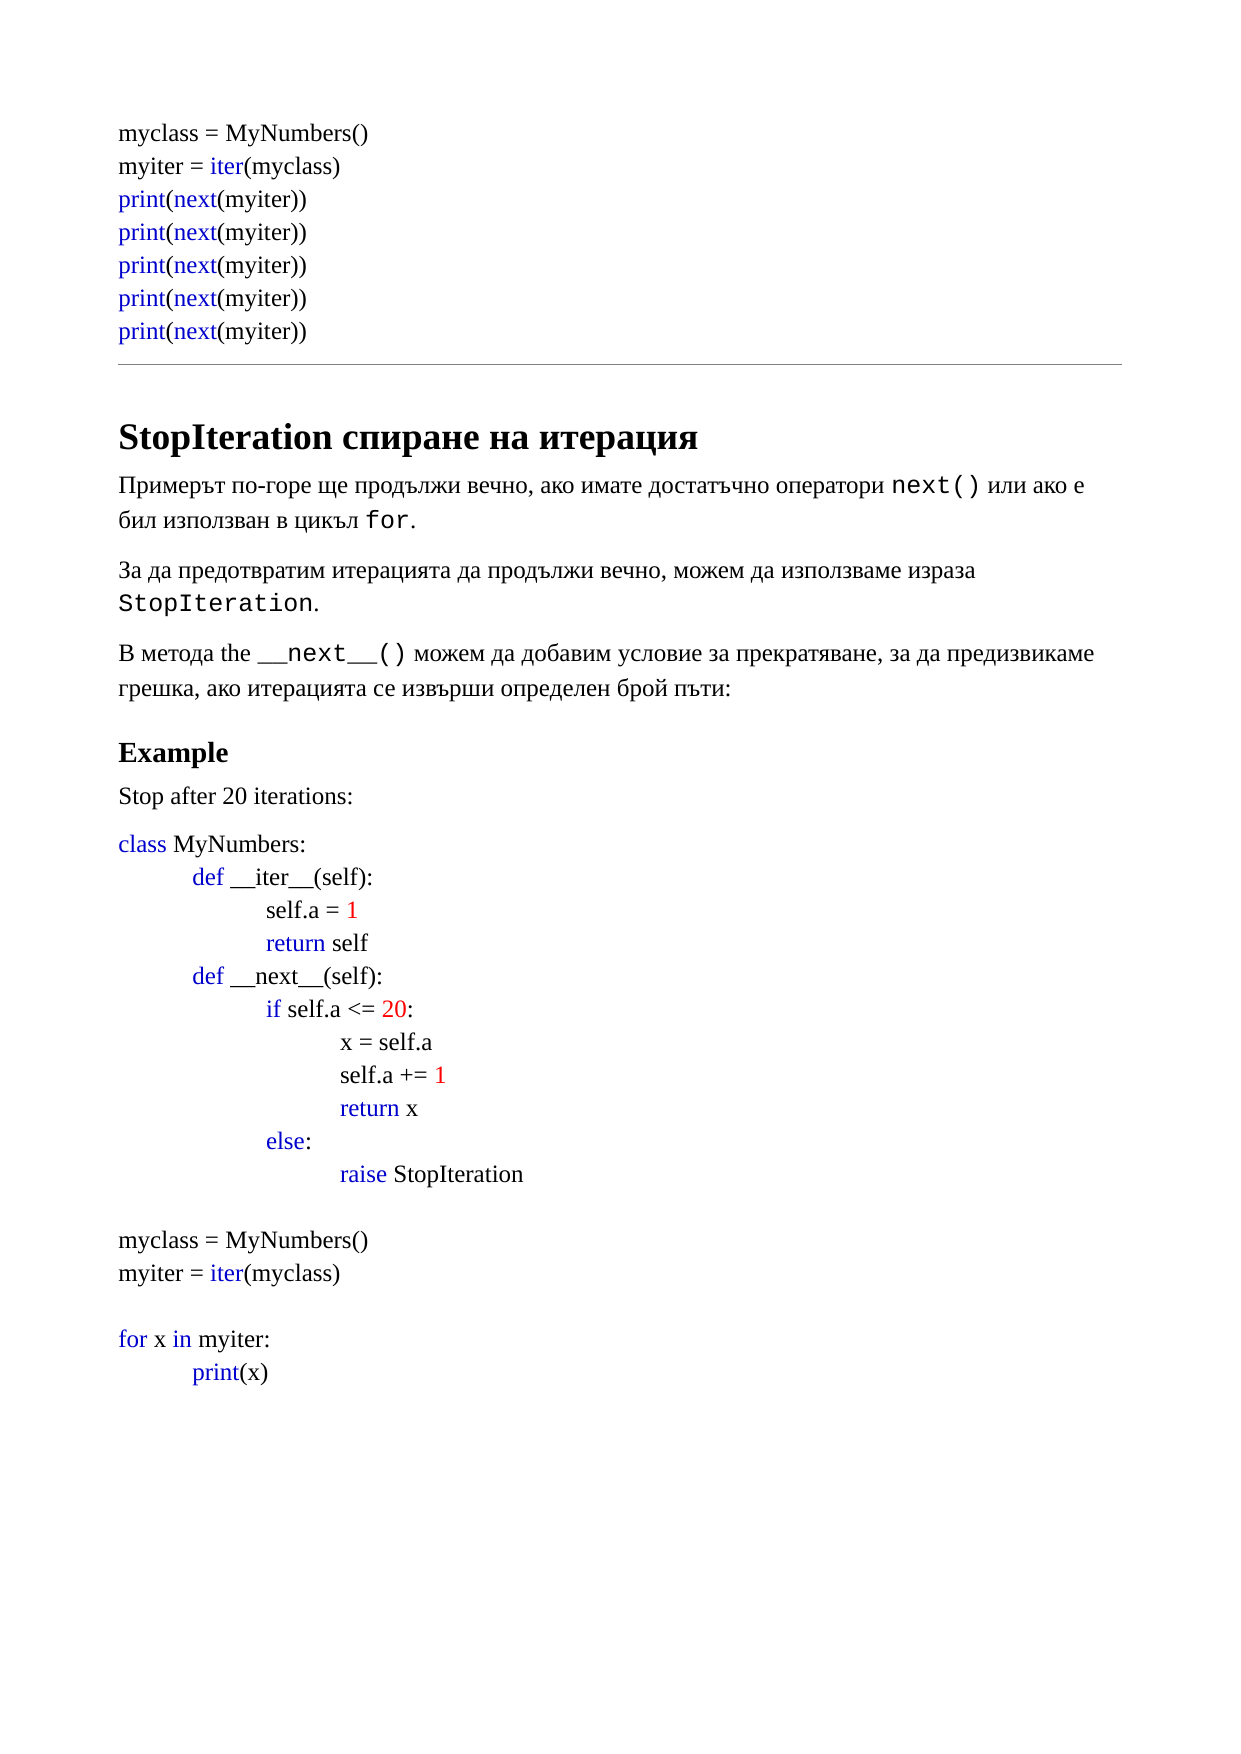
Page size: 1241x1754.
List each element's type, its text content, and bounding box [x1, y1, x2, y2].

text Stop after 20 iterations: [118, 781, 1122, 810]
text class MyNumbers: def __iter__(self): self.a = 1 return self def __next__(self): if self.a <= 20: x = self.a self.a += 1 return x else: raise StopIteration myclass = MyNumbers() myiter = iter(myclass) for x in myiter: print(x) [118, 829, 1122, 1386]
text Примерът по-горе ще продължи вечно, ако имате достатъчно оператори next() или ако е бил използван в цикъл for. [118, 470, 1122, 536]
text myclass = MyNumbers() myiter = iter(myclass) print(next(myiter)) print(next(myiter)) print(next(myiter)) print(next(myiter)) print(next(myiter)) [118, 118, 1122, 345]
subtitle StopIteration спиране на итерация [118, 414, 1122, 457]
subtitle Example [118, 735, 1122, 769]
text За да предотвратим итерацията да продължи вечно, можем да използваме израза StopIteration. [118, 555, 1122, 619]
text В метода the __next__() можем да добавим условие за прекратяване, за да предизвикаме грешка, ако итерацията се извърши определен брой пъти: [118, 638, 1122, 702]
